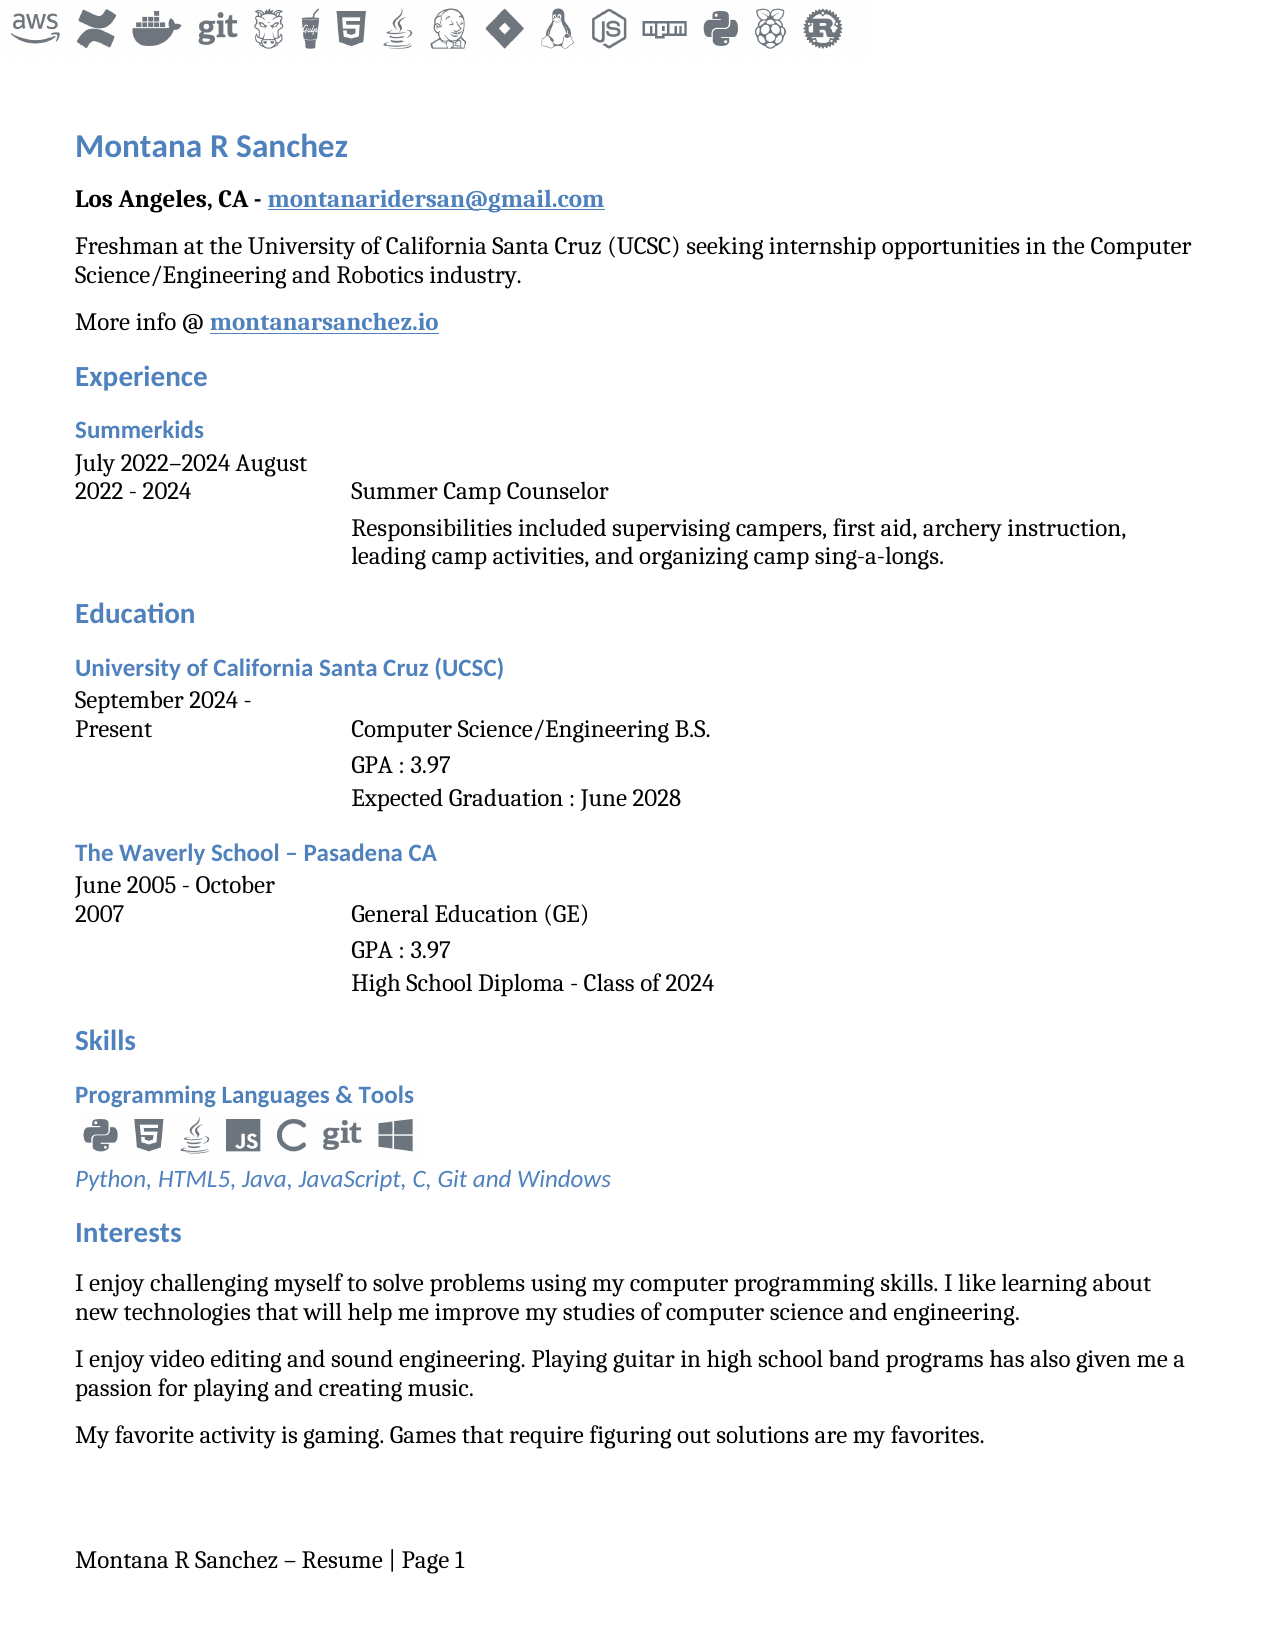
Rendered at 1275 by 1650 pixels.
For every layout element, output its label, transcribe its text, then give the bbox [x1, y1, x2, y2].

subtitle Python, HTML5, Java, JavaScript, C, Git and Windows [75, 1130, 1200, 1193]
text My favorite activity is gaming. Games that require figuring out solutions are my favorites. [75, 1421, 1200, 1450]
text I enjoy challenging myself to solve problems using my computer programming skills. I like learning about new technologies that will help me improve my studies of computer science and engineering. [75, 1269, 1200, 1326]
subtitle Interests [75, 1214, 1200, 1250]
text Freshman at the University of California Santa Cruz (UCSC) seeking internship opportunities in the Computer Science/Engineering and Robotics industry. [75, 232, 1200, 289]
table_header July 2022–2024 August 2022 - 2024 [64, 445, 340, 510]
subtitle Experience [75, 358, 1200, 393]
subtitle The Waverly School – Pasadena CA [75, 837, 1200, 868]
table_header Computer Science/Engineering B.S. [340, 683, 1212, 748]
text Los Angeles, CA - montanaridersan@gmail.com [75, 184, 1200, 213]
picture [76, 1109, 423, 1163]
table_cell [64, 748, 340, 816]
subtitle Skills [75, 1022, 1200, 1058]
subtitle Programming Languages & Tools [75, 1079, 1200, 1109]
table_cell GPA : 3.97 Expected Graduation : June 2028 [340, 748, 1212, 816]
table_cell Responsibilities included supervising campers, first aid, archery instruction, leading camp activities, and organizing camp sing-a-longs. [340, 510, 1212, 575]
table_cell [64, 510, 340, 575]
table_cell [64, 933, 340, 1001]
subtitle Montana R Sanchez [75, 125, 1200, 166]
text I enjoy video editing and sound engineering. Playing guitar in high school band programs has also given me a passion for playing and creating music. [75, 1345, 1200, 1402]
subtitle Summerkids [75, 414, 1200, 445]
picture [0, 0, 875, 61]
subtitle University of California Santa Cruz (UCSC) [75, 652, 1200, 683]
table_header June 2005 - October 2007 [64, 868, 340, 933]
table_cell GPA : 3.97 High School Diploma - Class of 2024 [340, 933, 1212, 1001]
subtitle Education [75, 596, 1200, 631]
table_header General Education (GE) [340, 868, 1212, 933]
table_header September 2024 - Present [64, 683, 340, 748]
text More info @ montanarsanchez.io [75, 308, 1200, 337]
table_header Summer Camp Counselor [340, 445, 1212, 510]
